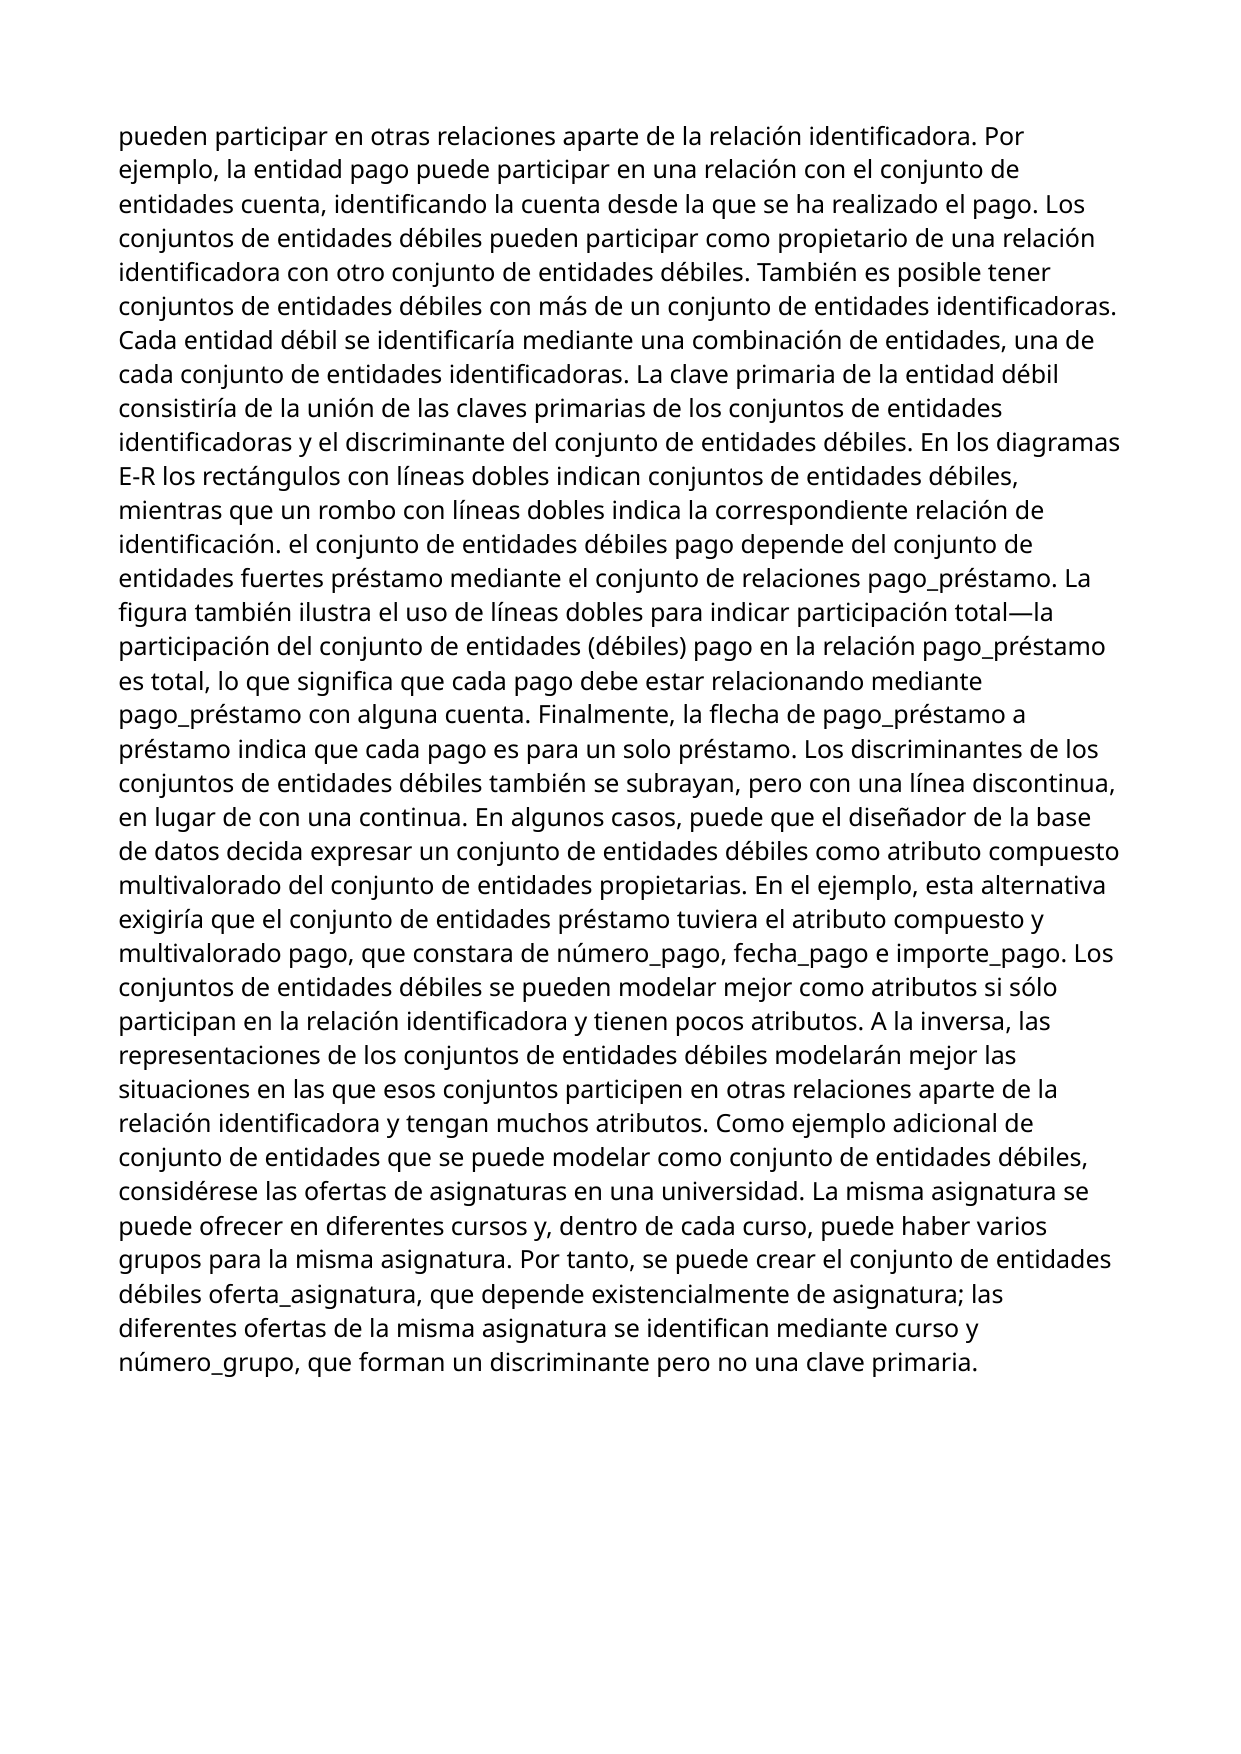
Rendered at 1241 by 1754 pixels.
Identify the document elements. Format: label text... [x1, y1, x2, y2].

text pueden participar en otras relaciones aparte de la relación identificadora. Por ejemplo, la entidad pago puede participar en una relación con el conjunto de entidades cuenta, identificando la cuenta desde la que se ha realizado el pago. Los conjuntos de entidades débiles pueden participar como propietario de una relación identificadora con otro conjunto de entidades débiles. También es posible tener conjuntos de entidades débiles con más de un conjunto de entidades identificadoras. Cada entidad débil se identificaría mediante una combinación de entidades, una de cada conjunto de entidades identificadoras. La clave primaria de la entidad débil consistiría de la unión de las claves primarias de los conjuntos de entidades identificadoras y el discriminante del conjunto de entidades débiles. En los diagramas E-R los rectángulos con líneas dobles indican conjuntos de entidades débiles, mientras que un rombo con líneas dobles indica la correspondiente relación de identificación. el conjunto de entidades débiles pago depende del conjunto de entidades fuertes préstamo mediante el conjunto de relaciones pago_préstamo. La figura también ilustra el uso de líneas dobles para indicar participación total—la participación del conjunto de entidades (débiles) pago en la relación pago_préstamo es total, lo que significa que cada pago debe estar relacionando mediante pago_préstamo con alguna cuenta. Finalmente, la flecha de pago_préstamo a préstamo indica que cada pago es para un solo préstamo. Los discriminantes de los conjuntos de entidades débiles también se subrayan, pero con una línea discontinua, en lugar de con una continua. En algunos casos, puede que el diseñador de la base de datos decida expresar un conjunto de entidades débiles como atributo compuesto multivalorado del conjunto de entidades propietarias. En el ejemplo, esta alternativa exigiría que el conjunto de entidades préstamo tuviera el atributo compuesto y multivalorado pago, que constara de número_pago, fecha_pago e importe_pago. Los conjuntos de entidades débiles se pueden modelar mejor como atributos si sólo participan en la relación identificadora y tienen pocos atributos. A la inversa, las representaciones de los conjuntos de entidades débiles modelarán mejor las situaciones en las que esos conjuntos participen en otras relaciones aparte de la relación identificadora y tengan muchos atributos. Como ejemplo adicional de conjunto de entidades que se puede modelar como conjunto de entidades débiles, considérese las ofertas de asignaturas en una universidad. La misma asignatura se puede ofrecer en diferentes cursos y, dentro de cada curso, puede haber varios grupos para la misma asignatura. Por tanto, se puede crear el conjunto de entidades débiles oferta_asignatura, que depende existencialmente de asignatura; las diferentes ofertas de la misma asignatura se identifican mediante curso y número_grupo, que forman un discriminante pero no una clave primaria. [118, 118, 1122, 1378]
